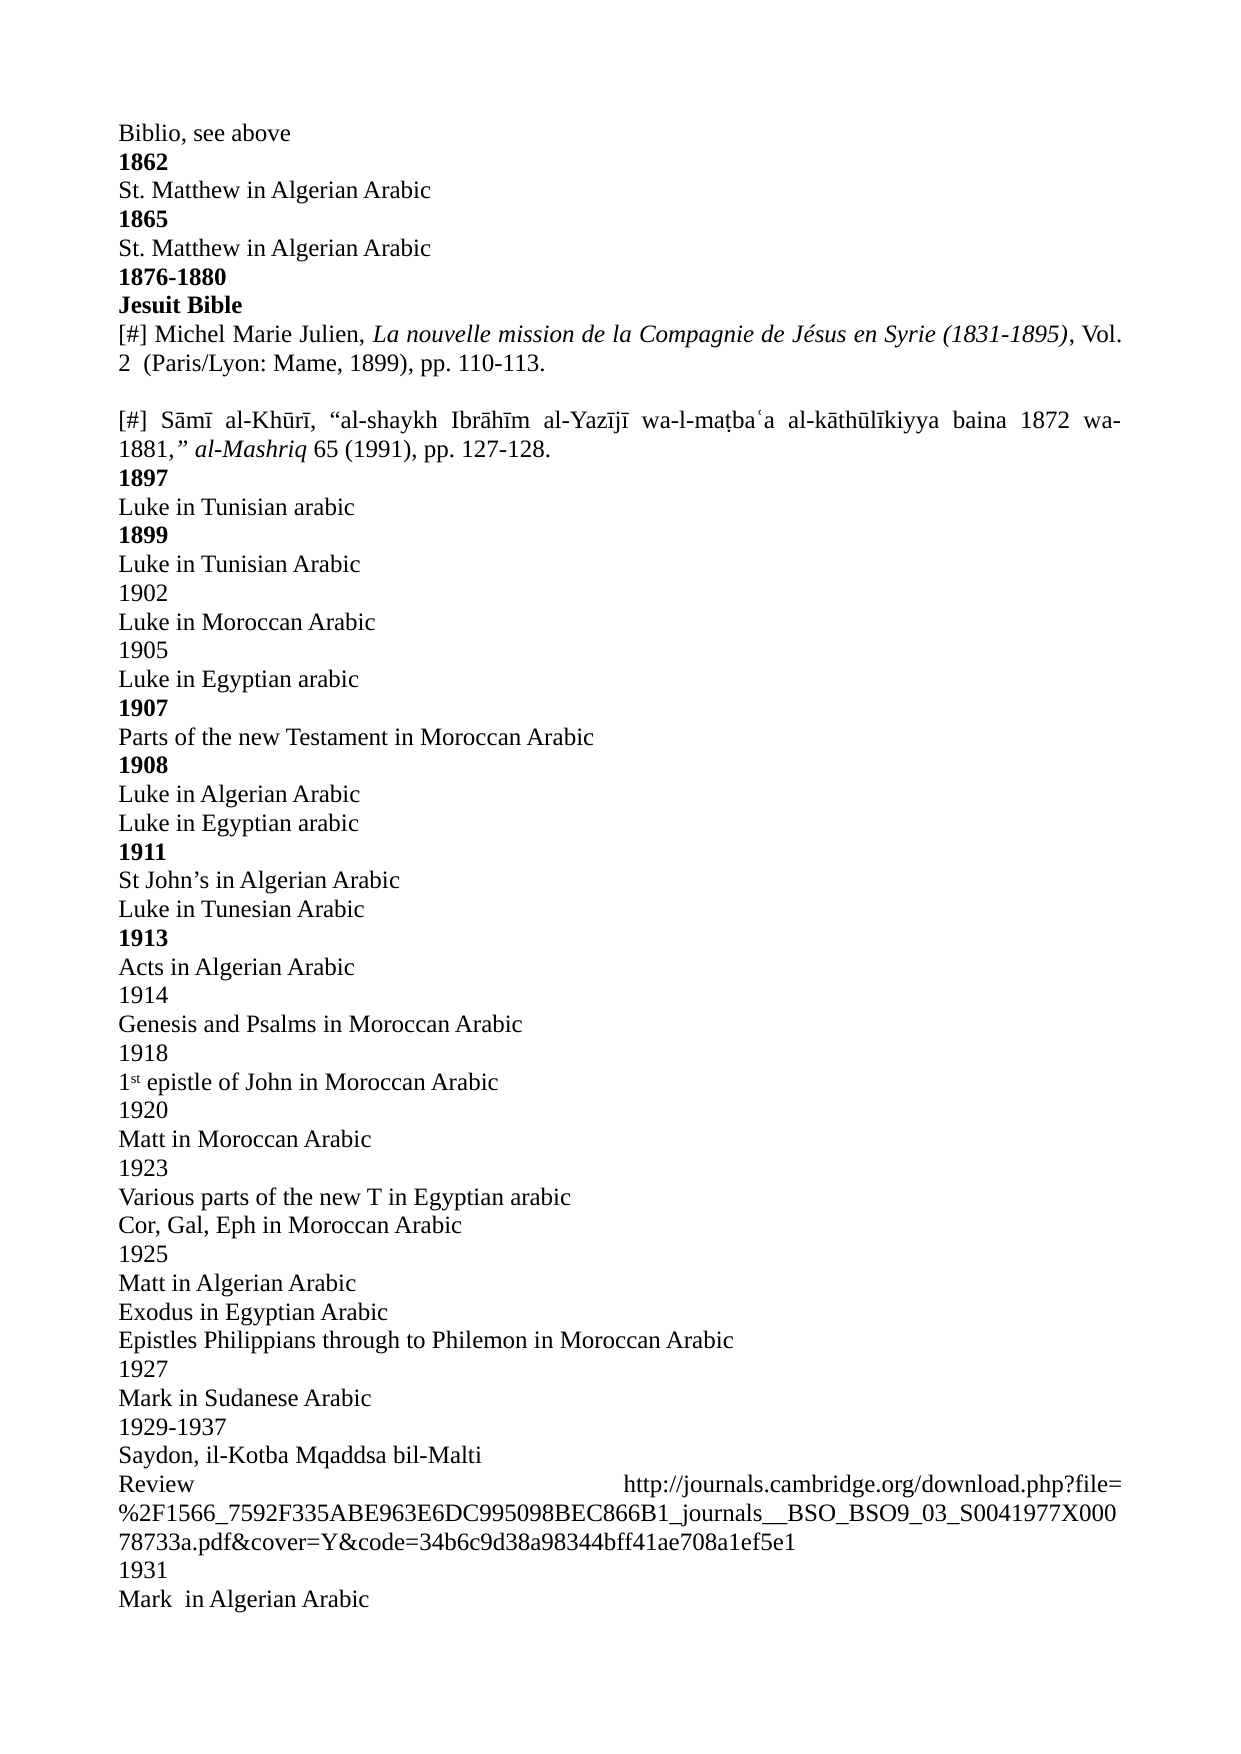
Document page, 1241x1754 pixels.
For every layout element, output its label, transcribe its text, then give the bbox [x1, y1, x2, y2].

text 1911 [118, 837, 1122, 866]
text Matt in Algerian Arabic [118, 1268, 1122, 1297]
text Luke in Moroccan Arabic [118, 607, 1122, 636]
text Acts in Algerian Arabic [118, 952, 1122, 981]
text Cor, Gal, Eph in Moroccan Arabic [118, 1211, 1122, 1239]
text 1865 [118, 204, 1122, 233]
text 1907 [118, 693, 1122, 722]
text 1908 [118, 751, 1122, 779]
text Saydon, il-Kotba Mqaddsa bil-Malti [118, 1441, 1122, 1469]
text 1931 [118, 1556, 1122, 1584]
text 1929-1937 [118, 1412, 1122, 1441]
text Mark in Algerian Arabic [118, 1584, 1122, 1613]
text Biblio, see above [118, 118, 1122, 147]
text Jesuit Bible [118, 291, 1122, 319]
text 1902 [118, 578, 1122, 607]
text 1899 [118, 521, 1122, 549]
text [#] Michel Marie Julien, La nouvelle mission de la Compagnie de Jésus en Syrie (1831-1895), Vol. 2 (Paris/Lyon: Mame, 1899), pp. 110-113. [118, 319, 1122, 377]
text 1913 [118, 923, 1122, 952]
text Mark in Sudanese Arabic [118, 1383, 1122, 1412]
text 1925 [118, 1239, 1122, 1268]
text Genesis and Psalms in Moroccan Arabic [118, 1009, 1122, 1038]
text Various parts of the new T in Egyptian arabic [118, 1182, 1122, 1211]
text Luke in Egyptian arabic [118, 808, 1122, 837]
text Luke in Tunisian arabic [118, 492, 1122, 521]
text 1920 [118, 1096, 1122, 1124]
text 1876-1880 [118, 262, 1122, 291]
text 1st epistle of John in Moroccan Arabic [118, 1067, 1122, 1096]
text 1897 [118, 463, 1122, 492]
text 1918 [118, 1038, 1122, 1067]
text 1923 [118, 1153, 1122, 1182]
text St. Matthew in Algerian Arabic [118, 233, 1122, 262]
text Luke in Algerian Arabic [118, 779, 1122, 808]
text Luke in Tunesian Arabic [118, 894, 1122, 923]
text St. Matthew in Algerian Arabic [118, 176, 1122, 204]
text Luke in Egyptian arabic [118, 664, 1122, 693]
text 1905 [118, 636, 1122, 664]
text 1862 [118, 147, 1122, 176]
text Epistles Philippians through to Philemon in Moroccan Arabic [118, 1326, 1122, 1354]
text Matt in Moroccan Arabic [118, 1124, 1122, 1153]
text Exodus in Egyptian Arabic [118, 1297, 1122, 1326]
text [#] Sāmī al-Khūrī, “al-shaykh Ibrāhīm al-Yazījī wa-l-maṭbaʿa al-kāthūlīkiyya baina 1872 wa-1881,” al-Mashriq 65 (1991), pp. 127-128. [118, 406, 1122, 463]
text Luke in Tunisian Arabic [118, 549, 1122, 578]
text Parts of the new Testament in Moroccan Arabic [118, 722, 1122, 751]
text 1914 [118, 981, 1122, 1009]
text St John’s in Algerian Arabic [118, 866, 1122, 894]
text 1927 [118, 1354, 1122, 1383]
text Review http://journals.cambridge.org/download.php?file=%2F1566_7592F335ABE963E6DC995098BEC866B1_journals__BSO_BSO9_03_S0041977X00078733a.pdf&cover=Y&code=34b6c9d38a98344bff41ae708a1ef5e1 [118, 1469, 1122, 1556]
